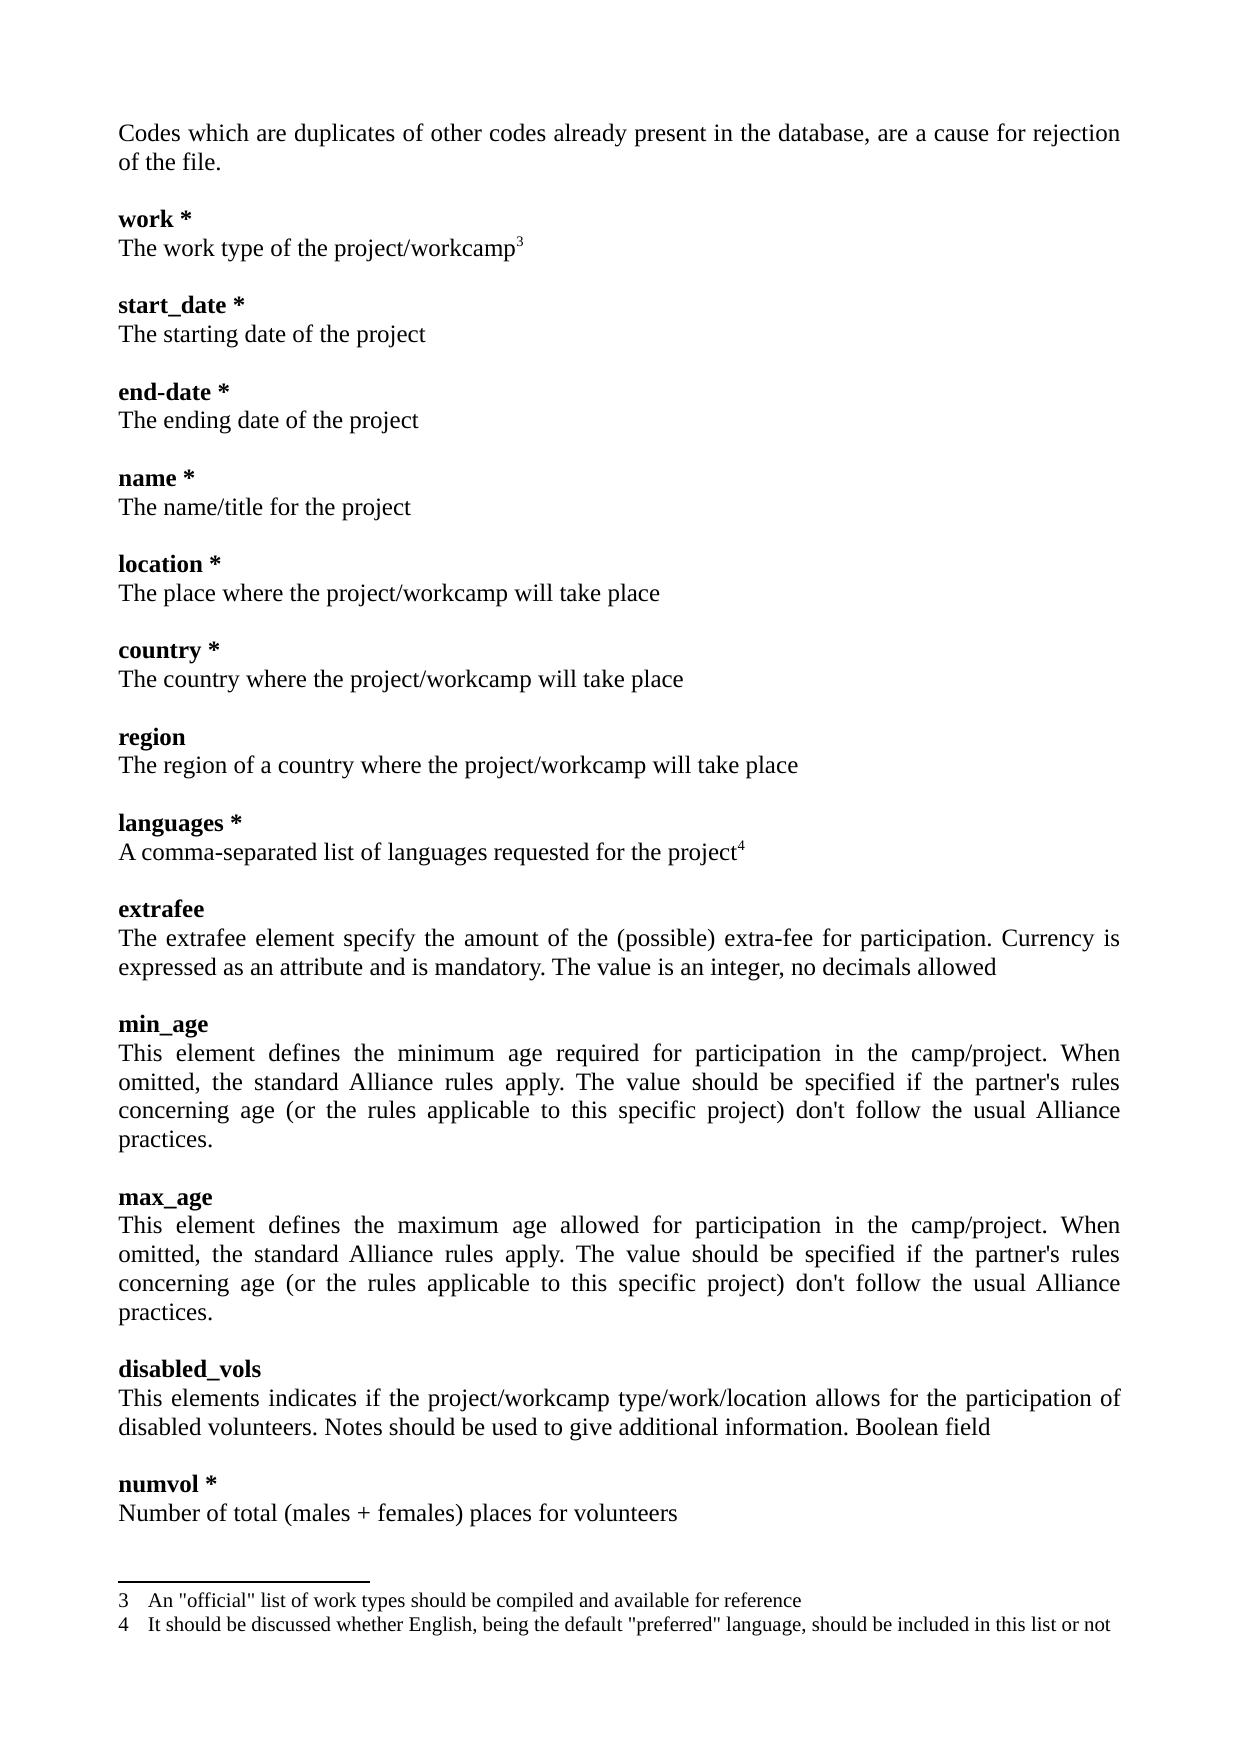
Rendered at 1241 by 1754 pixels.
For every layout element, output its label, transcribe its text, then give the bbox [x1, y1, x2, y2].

text It should be discussed whether English, being the default "preferred" language, should be included in this list or not [118, 1612, 1122, 1636]
text The country where the project/workcamp will take place [118, 664, 1122, 693]
text The region of a country where the project/workcamp will take place [118, 751, 1122, 779]
text numvol * [118, 1469, 1122, 1498]
text This element defines the maximum age allowed for participation in the camp/project. When omitted, the standard Alliance rules apply. The value should be specified if the partner's rules concerning age (or the rules applicable to this specific project) don't follow the usual Alliance practices. [118, 1211, 1122, 1326]
text disabled_vols [118, 1354, 1122, 1383]
text start_date * [118, 291, 1122, 319]
text The starting date of the project [118, 319, 1122, 348]
text This element defines the minimum age required for participation in the camp/project. When omitted, the standard Alliance rules apply. The value should be specified if the partner's rules concerning age (or the rules applicable to this specific project) don't follow the usual Alliance practices. [118, 1038, 1122, 1153]
text An "official" list of work types should be compiled and available for reference [118, 1588, 1122, 1612]
text region [118, 722, 1122, 751]
text Codes which are duplicates of other codes already present in the database, are a cause for rejection of the file. [118, 118, 1122, 176]
text This elements indicates if the project/workcamp type/work/location allows for the participation of disabled volunteers. Notes should be used to give additional information. Boolean field [118, 1383, 1122, 1441]
text A comma-separated list of languages requested for the project [118, 837, 1122, 866]
text The ending date of the project [118, 406, 1122, 434]
text location * [118, 549, 1122, 578]
text The place where the project/workcamp will take place [118, 578, 1122, 607]
text The work type of the project/workcamp [118, 233, 1122, 262]
text The name/title for the project [118, 492, 1122, 521]
text min_age [118, 1009, 1122, 1038]
text work * [118, 204, 1122, 233]
text name * [118, 463, 1122, 492]
text Number of total (males + females) places for volunteers [118, 1498, 1122, 1527]
text end-date * [118, 377, 1122, 406]
text country * [118, 636, 1122, 664]
text extrafee [118, 894, 1122, 923]
text The extrafee element specify the amount of the (possible) extra-fee for participation. Currency is expressed as an attribute and is mandatory. The value is an integer, no decimals allowed [118, 923, 1122, 981]
text max_age [118, 1182, 1122, 1211]
text languages * [118, 808, 1122, 837]
